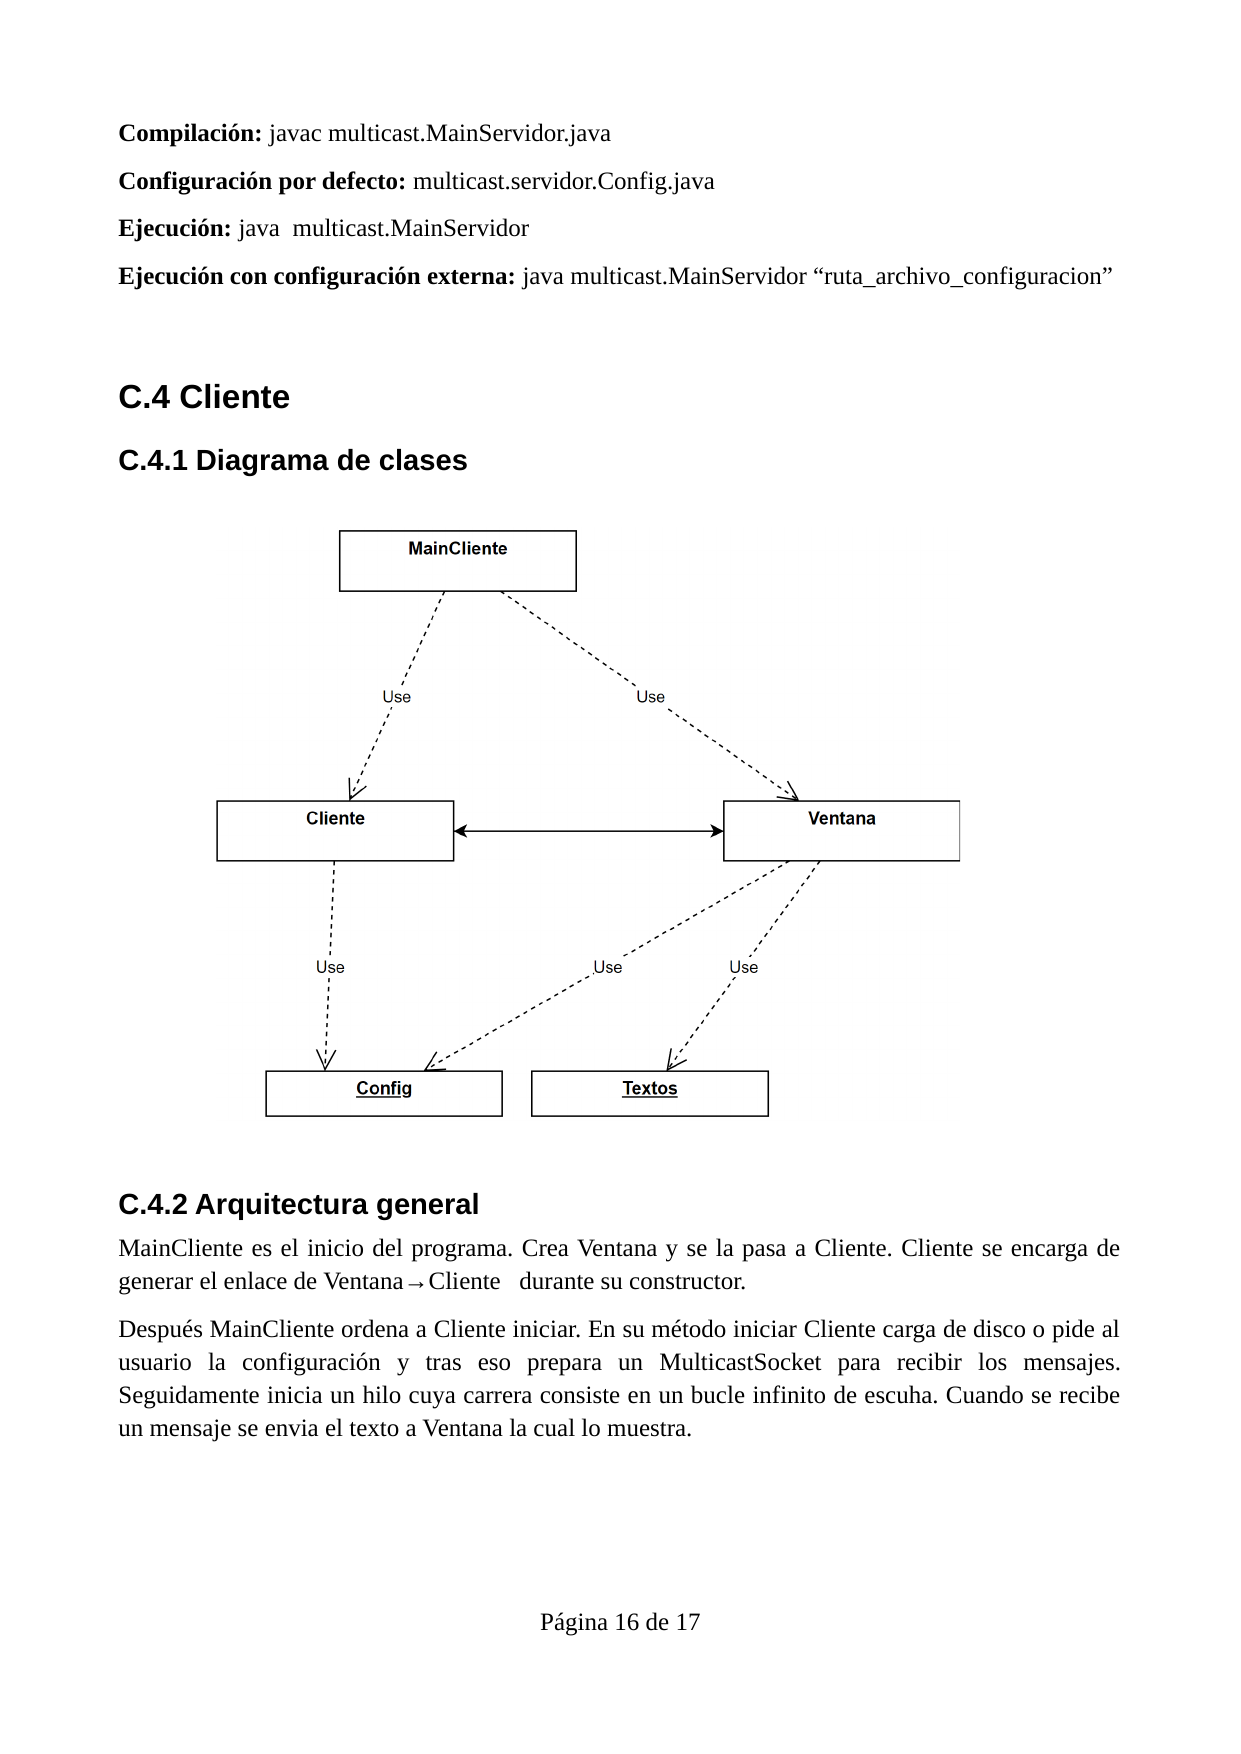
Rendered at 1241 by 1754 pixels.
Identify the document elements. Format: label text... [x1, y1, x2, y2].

subtitle C.4 Cliente [118, 377, 1122, 415]
text Ejecución: java multicast.MainServidor [118, 213, 1122, 242]
subtitle C.4.2 Arquitectura general [118, 1187, 1122, 1221]
picture [215, 527, 961, 1121]
subtitle C.4.1 Diagrama de clases [118, 442, 1122, 476]
text Compilación: javac multicast.MainServidor.java [118, 118, 1122, 147]
text Ejecución con configuración externa: java multicast.MainServidor “ruta_archivo_configuracion” [118, 261, 1122, 290]
text Después MainCliente ordena a Cliente iniciar. En su método iniciar Cliente carga de disco o pide al usuario la configuración y tras eso prepara un MulticastSocket para recibir los mensajes. Seguidamente inicia un hilo cuya carrera consiste en un bucle infinito de escuha. Cuando se recibe un mensaje se envia el texto a Ventana la cual lo muestra. [118, 1314, 1122, 1442]
text MainCliente es el inicio del programa. Crea Ventana y se la pasa a Cliente. Cliente se encarga de generar el enlace de Ventana→Cliente durante su constructor. [118, 1233, 1122, 1295]
text Configuración por defecto: multicast.servidor.Config.java [118, 166, 1122, 194]
